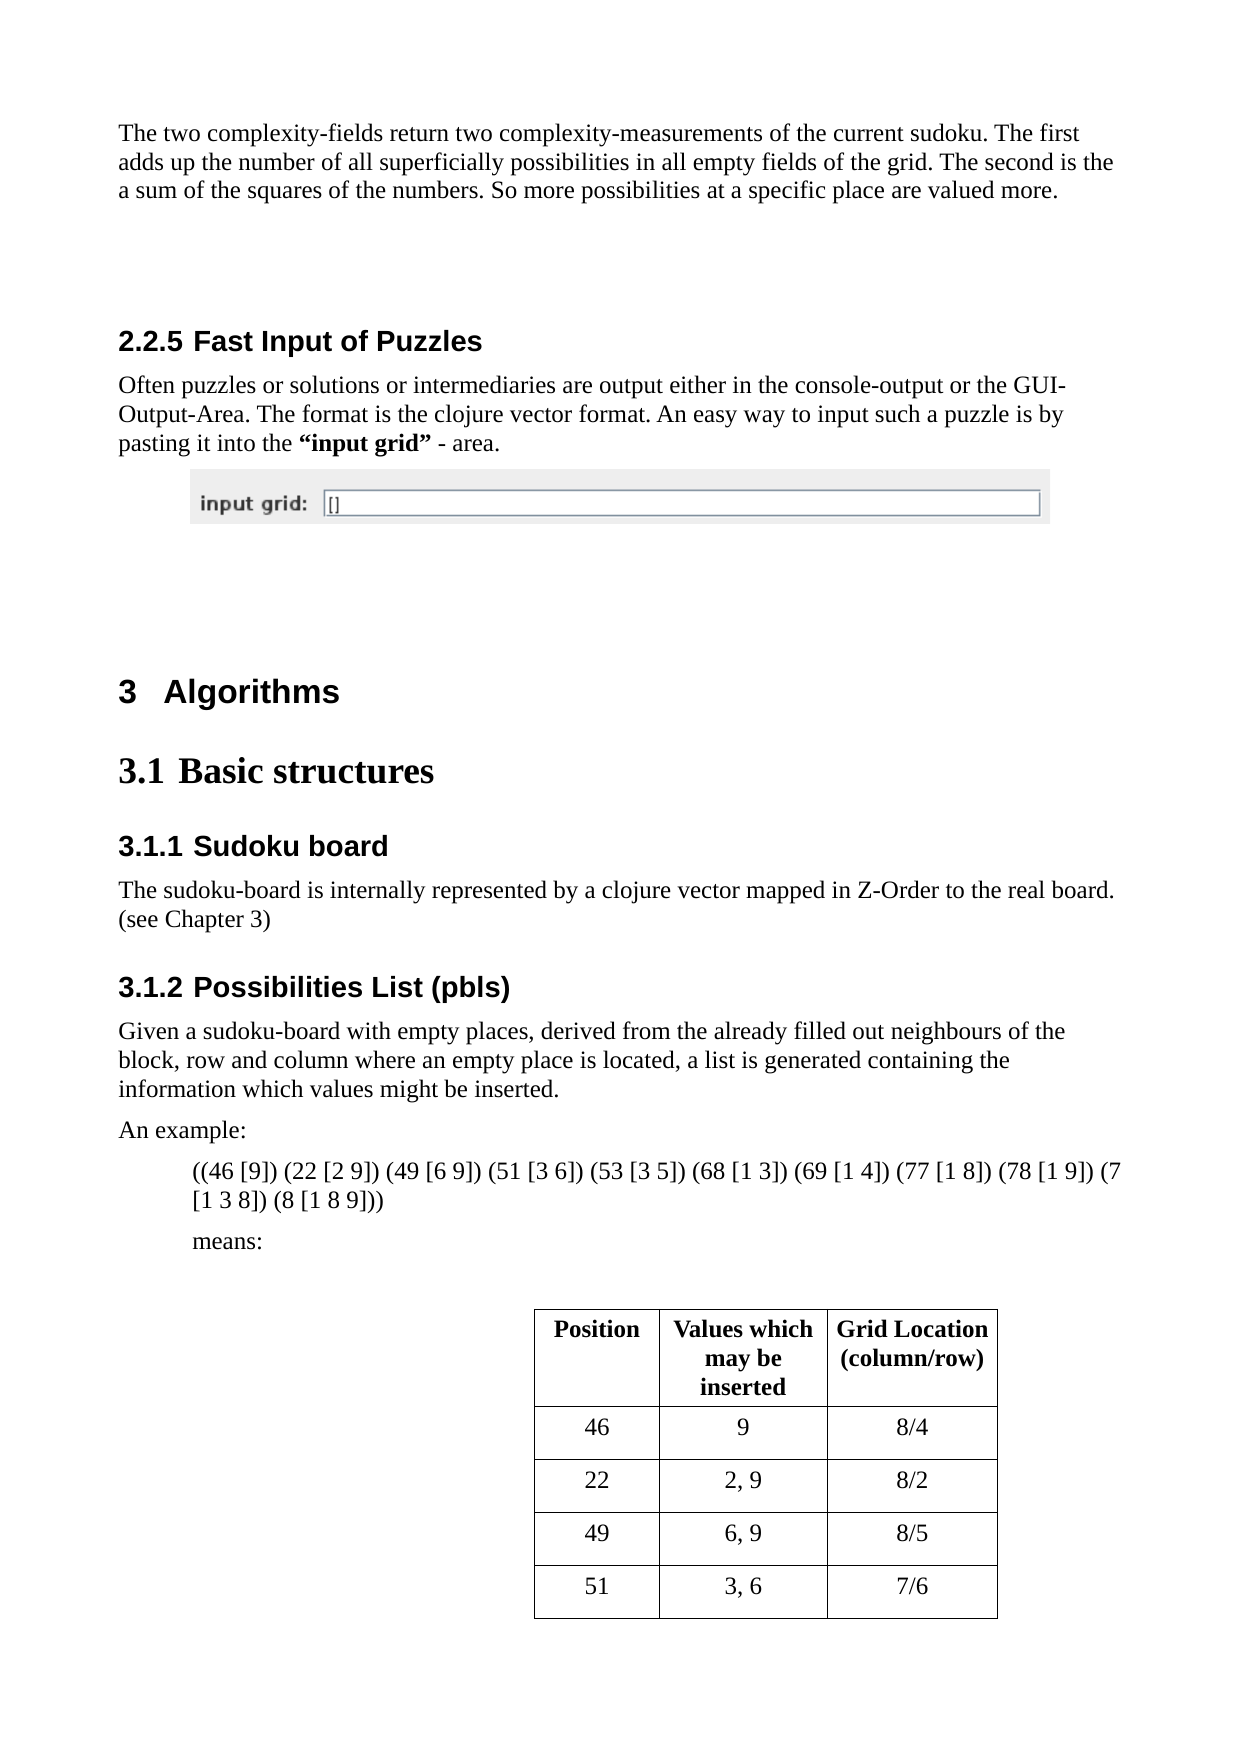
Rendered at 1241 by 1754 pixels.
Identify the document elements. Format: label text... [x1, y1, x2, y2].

text Given a sudoku-board with empty places, derived from the already filled out neighbours of the block, row and column where an empty place is located, a list is generated containing the information which values might be inserted. [118, 1016, 1122, 1102]
table_cell 9 [660, 1407, 827, 1459]
text The two complexity-fields return two complexity-measurements of the current sudoku. The first adds up the number of all superficially possibilities in all empty fields of the grid. The second is the a sum of the squares of the numbers. So more possibilities at a specific place are valued more. [118, 118, 1122, 204]
table_header Position [535, 1310, 659, 1406]
text means: [192, 1226, 1122, 1255]
table_cell 46 [535, 1407, 659, 1459]
table_cell 2, 9 [660, 1460, 827, 1512]
table_header Grid Location (column/row) [828, 1310, 997, 1406]
table_cell 51 [535, 1566, 659, 1618]
table_cell 7/6 [828, 1566, 997, 1618]
table_header Values which may be inserted [660, 1310, 827, 1406]
table_cell 8/5 [828, 1513, 997, 1565]
subtitle Fast Input of Puzzles [118, 324, 1122, 358]
table_cell 22 [535, 1460, 659, 1512]
text ((46 [9]) (22 [2 9]) (49 [6 9]) (51 [3 6]) (53 [3 5]) (68 [1 3]) (69 [1 4]) (77 [1 8]) (78 [1 9]) (7 [1 3 8]) (8 [1 8 9])) [192, 1156, 1122, 1214]
table_cell 8/2 [828, 1460, 997, 1512]
table_cell 3, 6 [660, 1566, 827, 1618]
subtitle Possibilities List (pbls) [118, 970, 1122, 1004]
text An example: [118, 1115, 1122, 1144]
subtitle Basic structures [118, 748, 1122, 792]
picture [190, 469, 1051, 524]
table_cell 49 [535, 1513, 659, 1565]
text The sudoku-board is internally represented by a clojure vector mapped in Z-Order to the real board. (see Chapter 1) [118, 875, 1122, 933]
text Often puzzles or solutions or intermediaries are output either in the console-output or the GUI-Output-Area. The format is the clojure vector format. An easy way to input such a puzzle is by pasting it into the “input grid” - area. [118, 370, 1122, 457]
table_cell 8/4 [828, 1407, 997, 1459]
subtitle Algorithms [118, 672, 1122, 711]
subtitle Sudoku board [118, 829, 1122, 863]
table_cell 6, 9 [660, 1513, 827, 1565]
